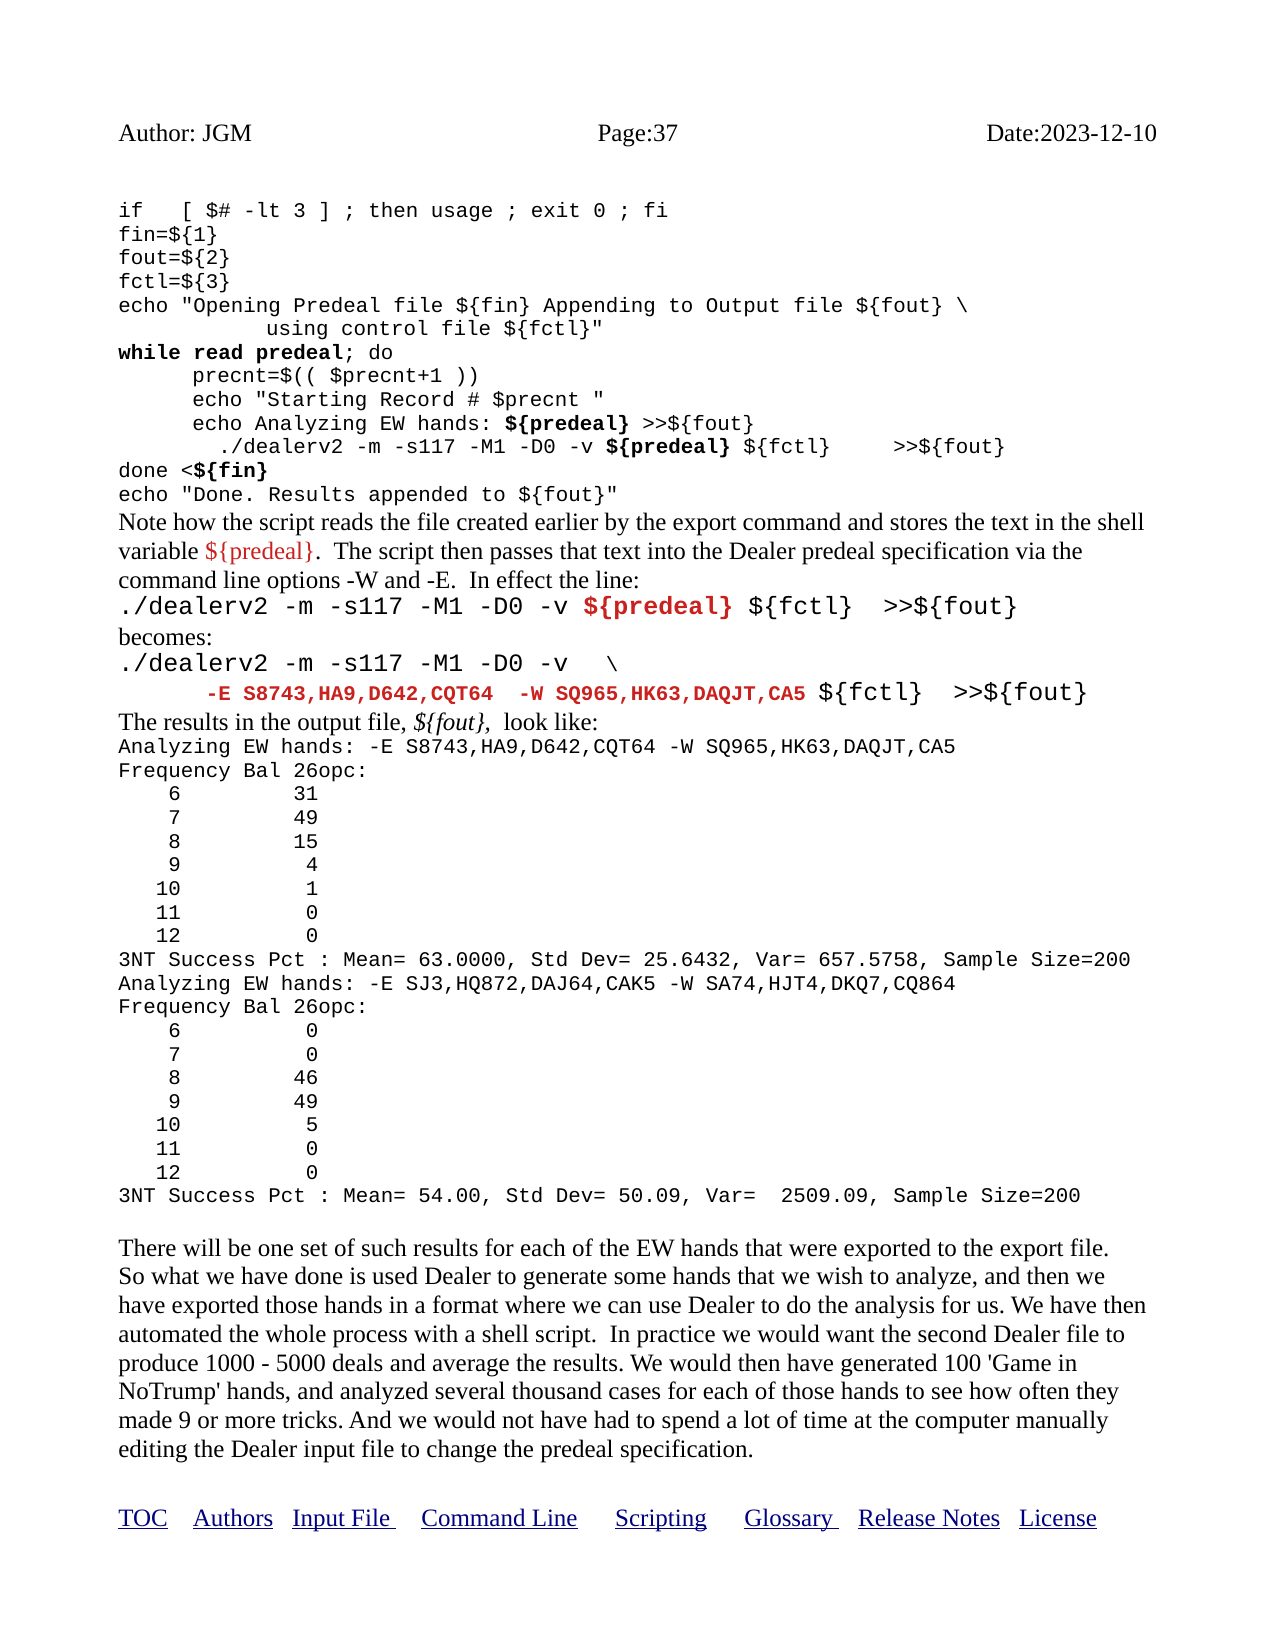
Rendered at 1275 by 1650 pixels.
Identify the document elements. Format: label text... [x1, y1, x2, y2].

text ./dealerv2 -m -s117 -M1 -D0 -v ${predeal} ${fctl} >>${fout} [118, 436, 1157, 460]
text 8 15 [118, 831, 1157, 854]
text if [ $# -lt 3 ] ; then usage ; exit 0 ; fi [118, 200, 1157, 224]
text The results in the output file, ${fout}, look like: [118, 707, 1157, 736]
text Analyzing EW hands: -E SJ3,HQ872,DAJ64,CAK5 -W SA74,HJT4,DKQ7,CQ864 [118, 973, 1157, 996]
text fin=${1} [118, 224, 1157, 247]
text echo "Starting Record # $precnt " [118, 389, 1157, 413]
text 6 31 [118, 783, 1157, 807]
text Note how the script reads the file created earlier by the export command and stores the text in the shell variable ${predeal}. The script then passes that text into the Dealer predeal specification via the command line options -W and -E. In effect the line: [118, 507, 1157, 594]
text So what we have done is used Dealer to generate some hands that we wish to analyze, and then we have exported those hands in a format where we can use Dealer to do the analysis for us. We have then automated the whole process with a shell script. In practice we would want the second Dealer file to produce 1000 - 5000 deals and average the results. We would then have generated 100 'Game in NoTrump' hands, and analyzed several thousand cases for each of those hands to see how often they made 9 or more tricks. And we would not have had to spend a lot of time at the computer manually editing the Dealer input file to change the predeal specification. [118, 1261, 1157, 1463]
text 7 0 [118, 1043, 1157, 1067]
text 9 49 [118, 1091, 1157, 1114]
text fout=${2} [118, 247, 1157, 271]
text done <${fin} [118, 460, 1157, 484]
text -E S8743,HA9,D642,CQT64 -W SQ965,HK63,DAQJT,CA5 ${fctl} >>${fout} [118, 679, 1157, 707]
text ./dealerv2 -m -s117 -M1 -D0 -v ${predeal} ${fctl} >>${fout} [118, 594, 1157, 622]
text Analyzing EW hands: -E S8743,HA9,D642,CQT64 -W SQ965,HK63,DAQJT,CA5 [118, 736, 1157, 760]
text Frequency Bal 26opc: [118, 996, 1157, 1020]
text while read predeal; do [118, 342, 1157, 366]
text There will be one set of such results for each of the EW hands that were exported to the export file. [118, 1233, 1157, 1261]
text 10 5 [118, 1114, 1157, 1138]
text precnt=$(( $precnt+1 )) [118, 366, 1157, 389]
text using control file ${fctl}" [118, 318, 1157, 342]
text echo "Opening Predeal file ${fin} Appending to Output file ${fout} \ [118, 294, 1157, 318]
text 6 0 [118, 1020, 1157, 1043]
text 10 1 [118, 878, 1157, 902]
text echo Analyzing EW hands: ${predeal} >>${fout} [118, 413, 1157, 436]
text fctl=${3} [118, 271, 1157, 294]
text becomes: [118, 622, 1157, 651]
text 9 4 [118, 854, 1157, 878]
text 3NT Success Pct : Mean= 54.00, Std Dev= 50.09, Var= 2509.09, Sample Size=200 [118, 1185, 1157, 1209]
text Frequency Bal 26opc: [118, 760, 1157, 783]
text 12 0 [118, 1162, 1157, 1185]
text 3NT Success Pct : Mean= 63.0000, Std Dev= 25.6432, Var= 657.5758, Sample Size=200 [118, 949, 1157, 973]
text 11 0 [118, 1138, 1157, 1162]
text echo "Done. Results appended to ${fout}" [118, 484, 1157, 507]
text ./dealerv2 -m -s117 -M1 -D0 -v \ [118, 651, 1157, 679]
text 7 49 [118, 807, 1157, 831]
text 11 0 [118, 902, 1157, 925]
text 12 0 [118, 925, 1157, 949]
text 8 46 [118, 1067, 1157, 1091]
